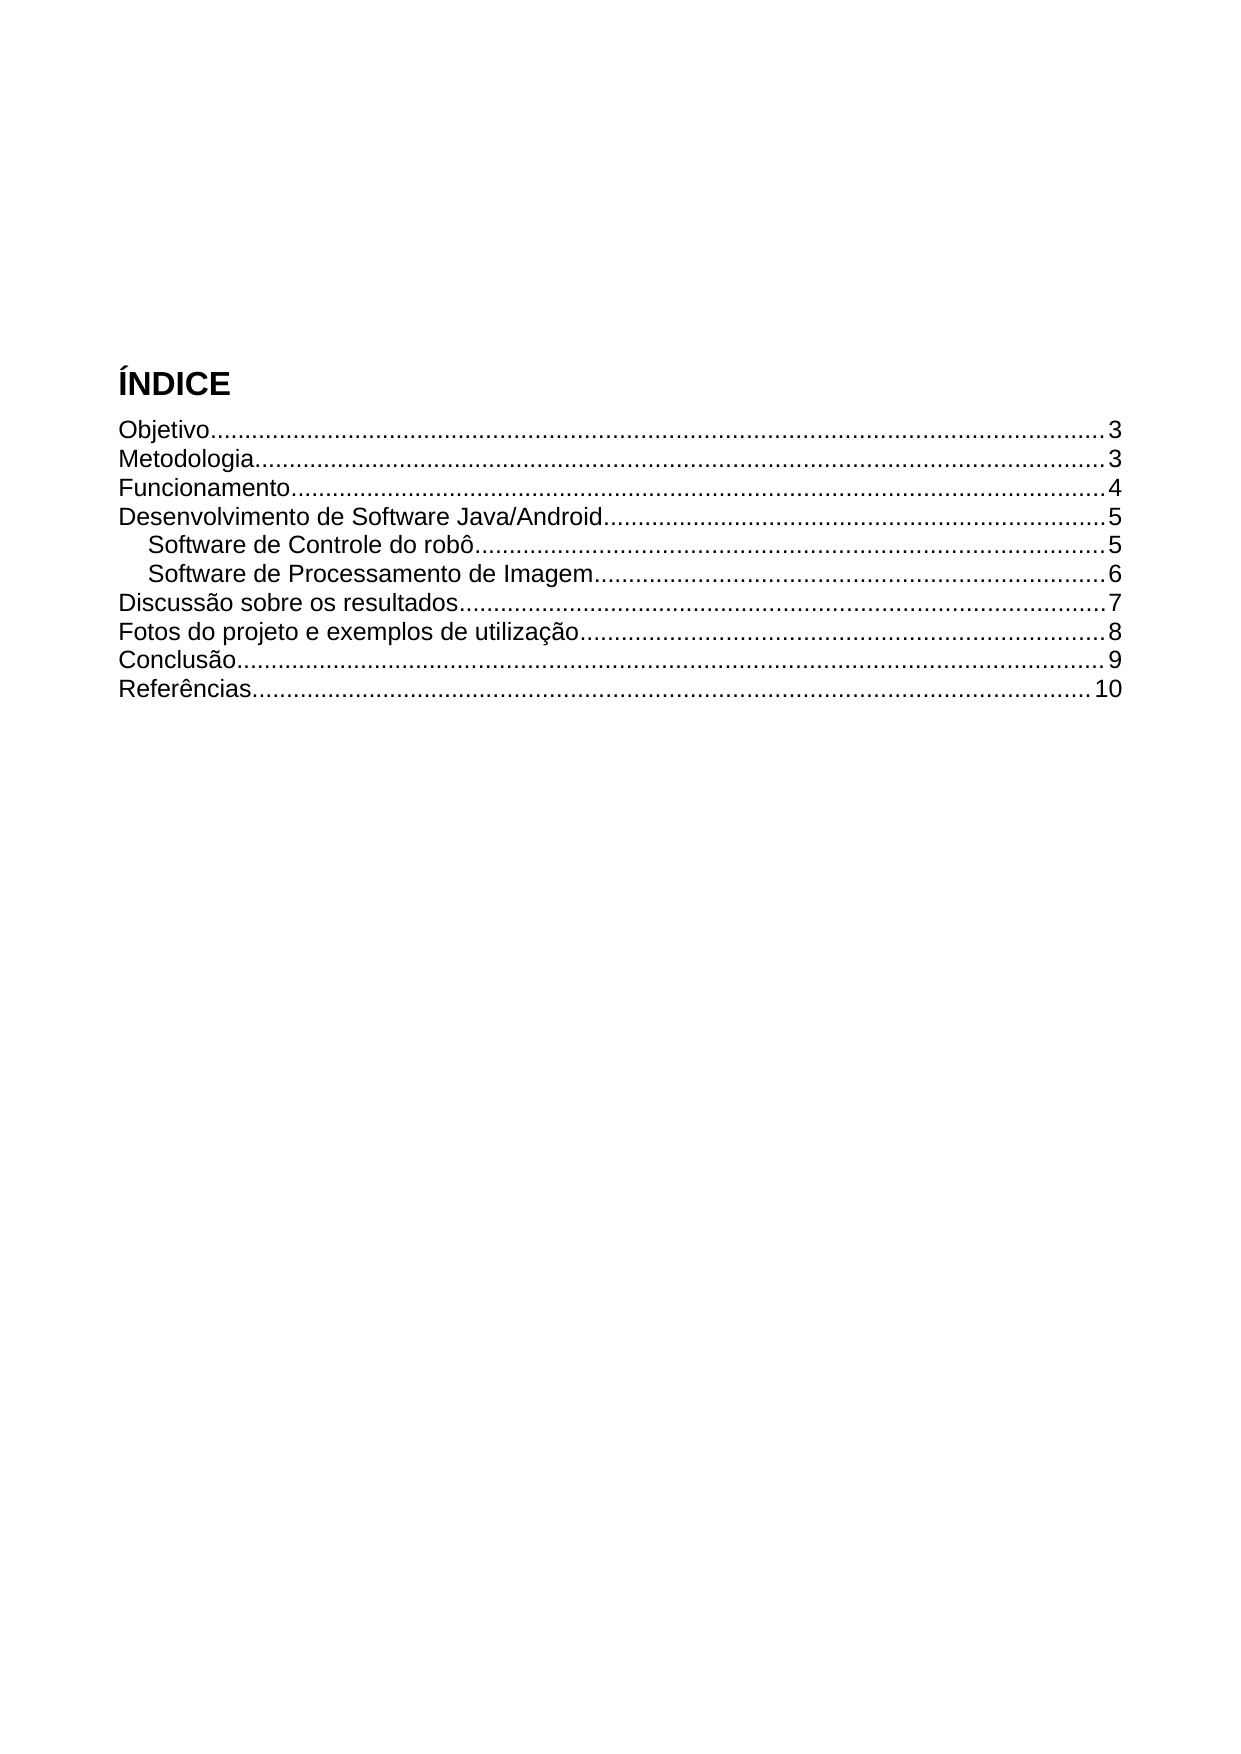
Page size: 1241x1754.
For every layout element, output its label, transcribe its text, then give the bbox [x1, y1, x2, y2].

text Desenvolvimento de Software Java/Android 5 [118, 501, 1122, 530]
text Objetivo 3 [118, 415, 1122, 444]
text Software de Controle do robô 5 [148, 530, 1122, 559]
text Discussão sobre os resultados 7 [118, 588, 1122, 616]
text Referências 10 [118, 674, 1122, 703]
text Software de Processamento de Imagem 6 [148, 559, 1122, 588]
text Conclusão 9 [118, 645, 1122, 674]
text Fotos do projeto e exemplos de utilização 8 [118, 616, 1122, 645]
text Funcionamento 4 [118, 473, 1122, 501]
subtitle ÍNDICE [118, 364, 1122, 403]
text Metodologia 3 [118, 444, 1122, 473]
